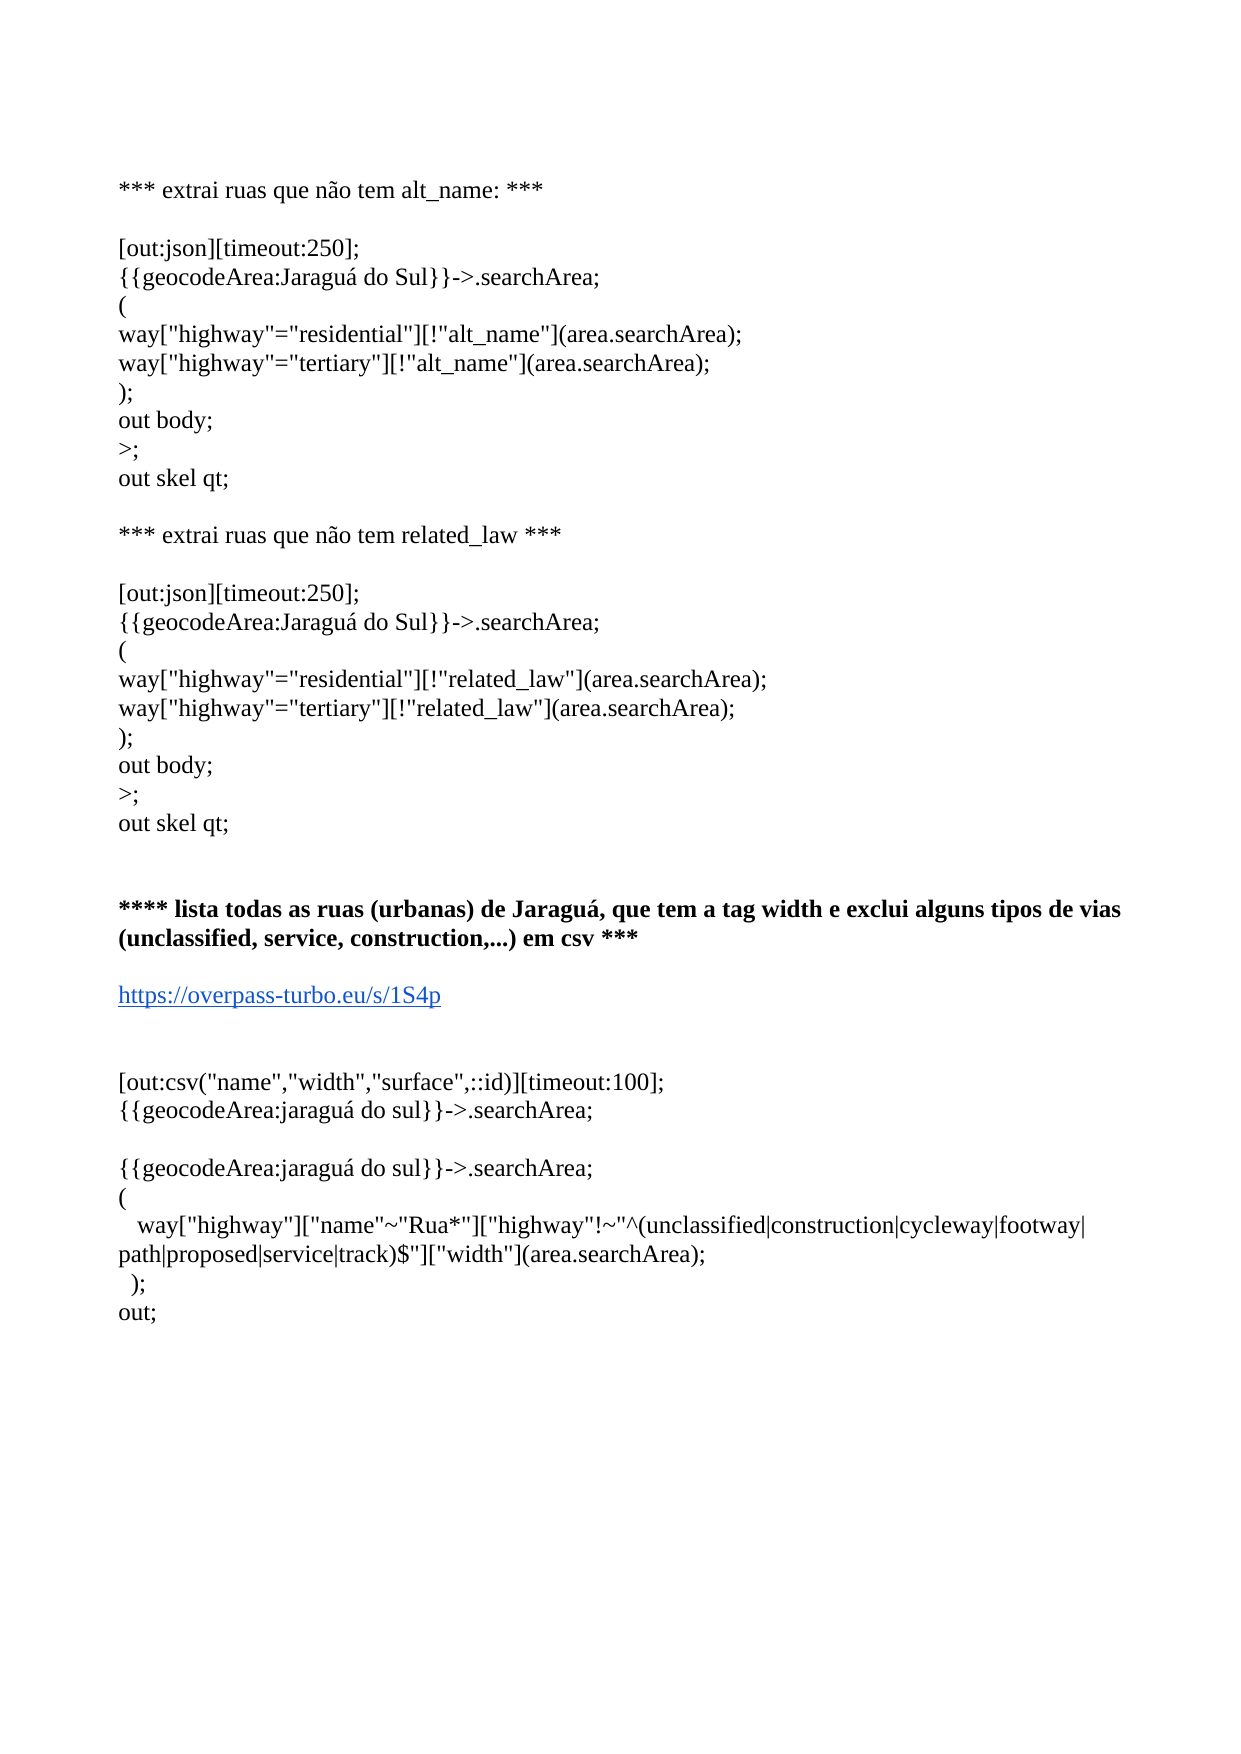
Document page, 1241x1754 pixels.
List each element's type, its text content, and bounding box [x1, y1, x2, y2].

text ( [118, 291, 1122, 319]
text {{geocodeArea:Jaraguá do Sul}}->.searchArea; [118, 262, 1122, 291]
text {{geocodeArea:jaraguá do sul}}->.searchArea; [118, 1153, 1122, 1182]
text {{geocodeArea:Jaraguá do Sul}}->.searchArea; [118, 607, 1122, 636]
text way["highway"]["name"~"Rua*"]["highway"!~"^(unclassified|construction|cycleway|footway|path|proposed|service|track)$"]["width"](area.searchArea); [118, 1211, 1122, 1268]
text out body; [118, 406, 1122, 434]
text [out:json][timeout:250]; [118, 233, 1122, 262]
text out body; [118, 751, 1122, 779]
text *** extrai ruas que não tem alt_name: *** [118, 176, 1122, 204]
text *** extrai ruas que não tem related_law *** [118, 521, 1122, 549]
text **** lista todas as ruas (urbanas) de Jaraguá, que tem a tag width e exclui alguns tipos de vias (unclassified, service, construction,...) em csv *** [118, 894, 1122, 952]
text https://overpass-turbo.eu/s/1S4p [118, 981, 1122, 1009]
text way["highway"="tertiary"][!"alt_name"](area.searchArea); [118, 348, 1122, 377]
text [out:csv("name","width","surface",::id)][timeout:100]; [118, 1067, 1122, 1096]
text ); [118, 377, 1122, 406]
text ); [118, 1268, 1122, 1297]
text out skel qt; [118, 463, 1122, 492]
text out; [118, 1297, 1122, 1326]
text ( [118, 636, 1122, 664]
text way["highway"="tertiary"][!"related_law"](area.searchArea); [118, 693, 1122, 722]
text [out:json][timeout:250]; [118, 578, 1122, 607]
text way["highway"="residential"][!"alt_name"](area.searchArea); [118, 319, 1122, 348]
text ( [118, 1182, 1122, 1211]
text way["highway"="residential"][!"related_law"](area.searchArea); [118, 664, 1122, 693]
text >; [118, 779, 1122, 808]
text {{geocodeArea:jaraguá do sul}}->.searchArea; [118, 1096, 1122, 1124]
text ); [118, 722, 1122, 751]
text out skel qt; [118, 808, 1122, 837]
text >; [118, 434, 1122, 463]
